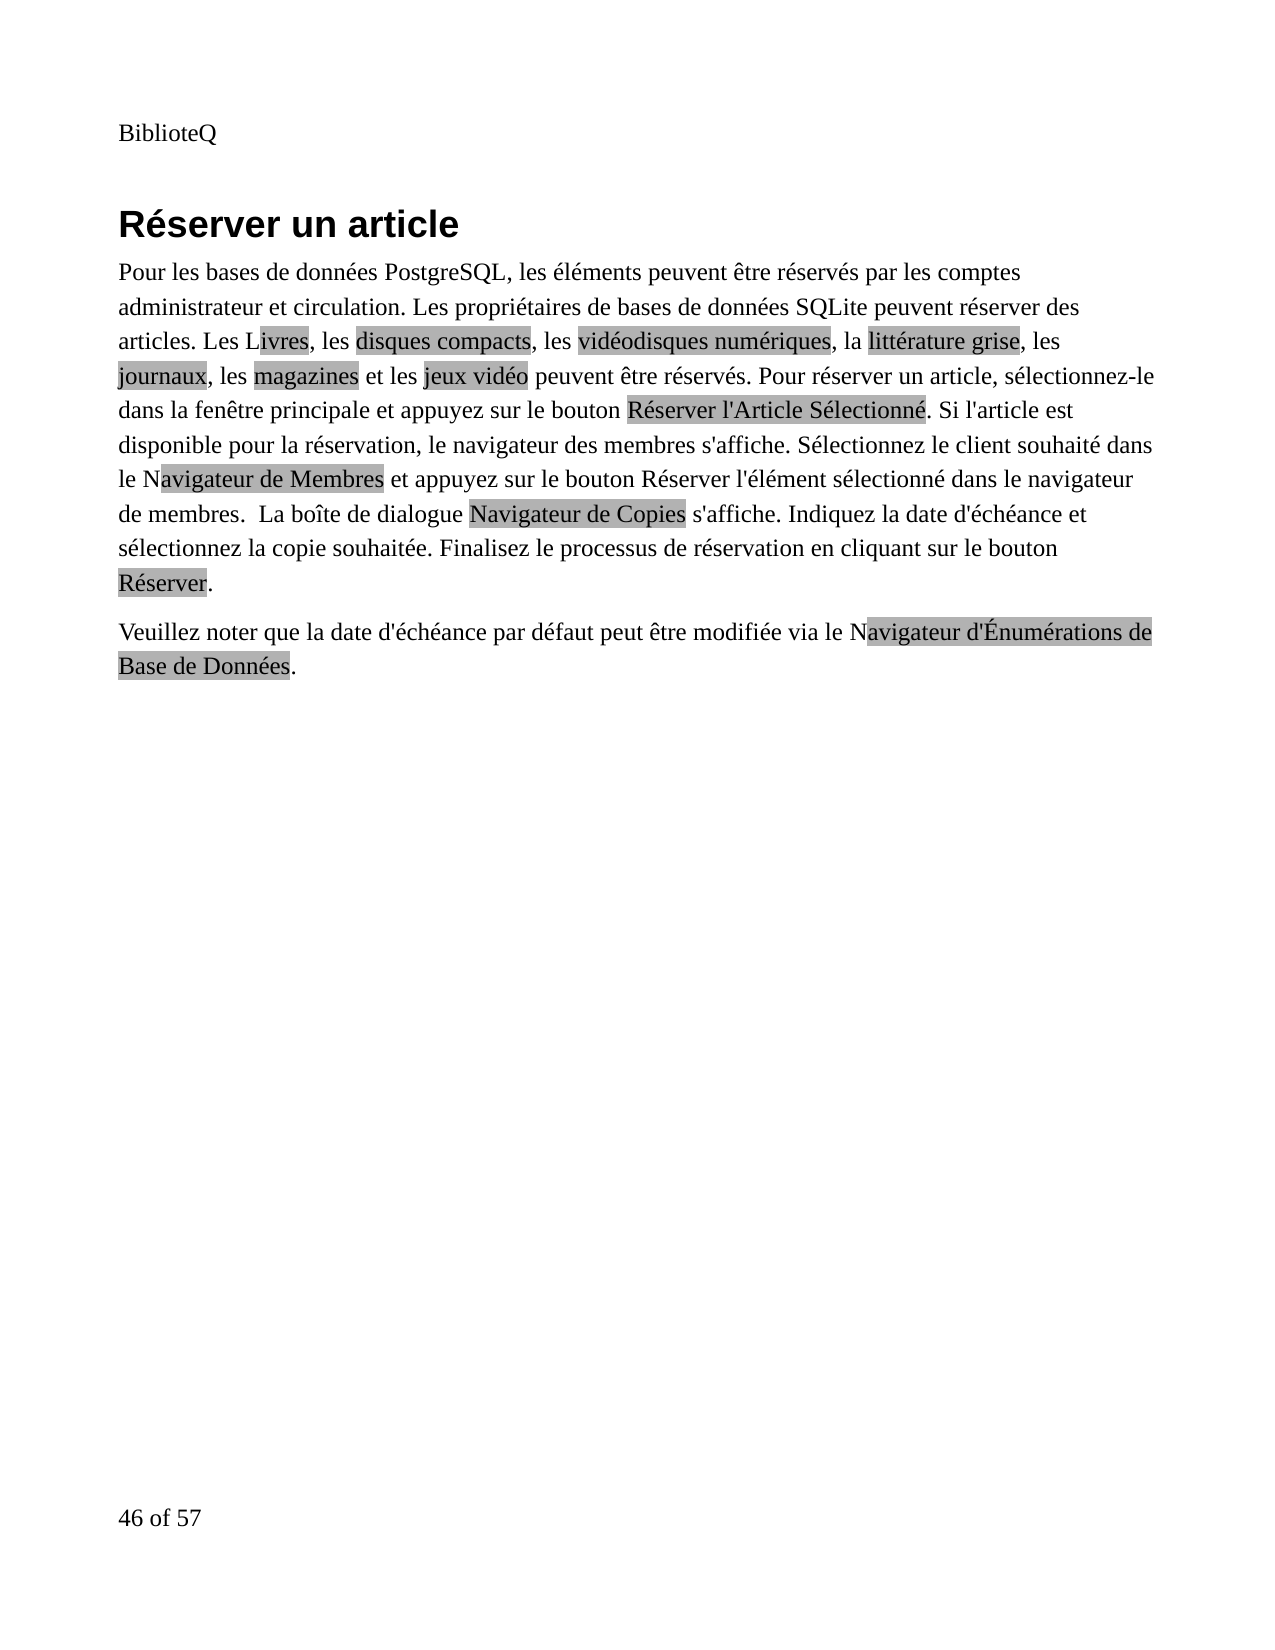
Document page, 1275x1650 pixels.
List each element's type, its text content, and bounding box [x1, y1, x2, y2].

text Pour les bases de données PostgreSQL, les éléments peuvent être réservés par les comptes administrateur et circulation. Les propriétaires de bases de données SQLite peuvent réserver des articles. Les Livres, les disques compacts, les vidéodisques numériques, la littérature grise, les journaux, les magazines et les jeux vidéo peuvent être réservés. Pour réserver un article, sélectionnez-le dans la fenêtre principale et appuyez sur le bouton Réserver l'Article Sélectionné. Si l'article est disponible pour la réservation, le navigateur des membres s'affiche. Sélectionnez le client souhaité dans le Navigateur de Membres et appuyez sur le bouton Réserver l'élément sélectionné dans le navigateur de membres. La boîte de dialogue Navigateur de Copies s'affiche. Indiquez la date d'échéance et sélectionnez la copie souhaitée. Finalisez le processus de réservation en cliquant sur le bouton Réserver. [118, 257, 1157, 597]
text Veuillez noter que la date d'échéance par défaut peut être modifiée via le Navigateur d'Énumérations de Base de Données. [118, 617, 1157, 680]
subtitle Réserver un article [118, 201, 1157, 245]
